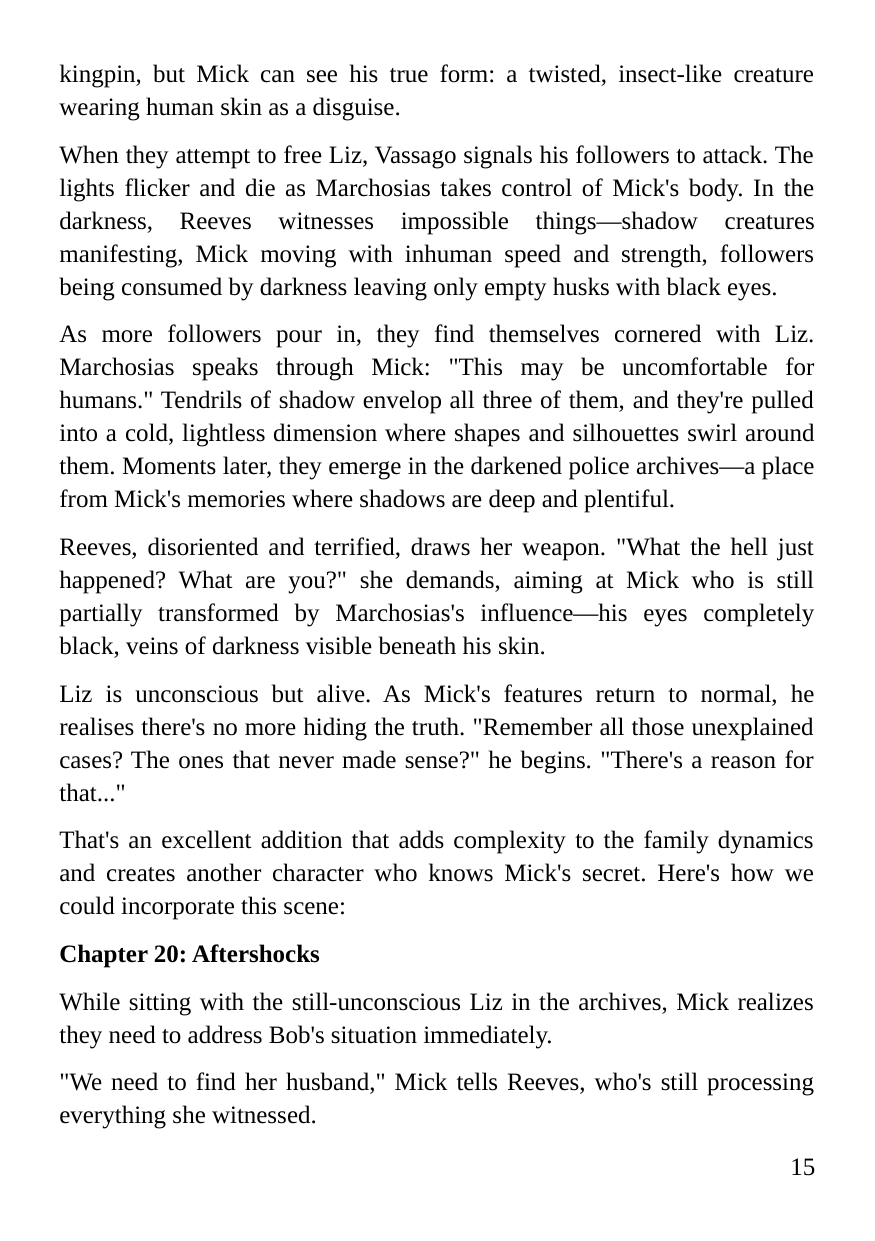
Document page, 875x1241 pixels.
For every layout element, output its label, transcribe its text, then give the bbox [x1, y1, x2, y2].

text kingpin, but Mick can see his true form: a twisted, insect-like creature wearing human skin as a disguise. [59, 59, 815, 121]
text Liz is unconscious but alive. As Mick's features return to normal, he realises there's no more hiding the truth. "Remember all those unexplained cases? The ones that never made sense?" he begins. "There's a reason for that..." [59, 679, 815, 807]
text As more followers pour in, they find themselves cornered with Liz. Marchosias speaks through Mick: "This may be uncomfortable for humans." Tendrils of shadow envelop all three of them, and they're pulled into a cold, lightless dimension where shapes and silhouettes swirl around them. Moments later, they emerge in the darkened police archives—a place from Mick's memories where shadows are deep and plentiful. [59, 319, 815, 513]
text When they attempt to free Liz, Vassago signals his followers to attack. The lights flicker and die as Marchosias takes control of Mick's body. In the darkness, Reeves witnesses impossible things—shadow creatures manifesting, Mick moving with inhuman speed and strength, followers being consumed by darkness leaving only empty husks with black eyes. [59, 140, 815, 301]
text "We need to find her husband," Mick tells Reeves, who's still processing everything she witnessed. [59, 1067, 815, 1129]
subtitle Chapter 20: Aftershocks [59, 939, 815, 968]
text Reeves, disoriented and terrified, draws her weapon. "What the hell just happened? What are you?" she demands, aiming at Mick who is still partially transformed by Marchosias's influence—his eyes completely black, veins of darkness visible beneath his skin. [59, 532, 815, 660]
text That's an excellent addition that adds complexity to the family dynamics and creates another character who knows Mick's secret. Here's how we could incorporate this scene: [59, 825, 815, 920]
text While sitting with the still-unconscious Liz in the archives, Mick realizes they need to address Bob's situation immediately. [59, 987, 815, 1048]
